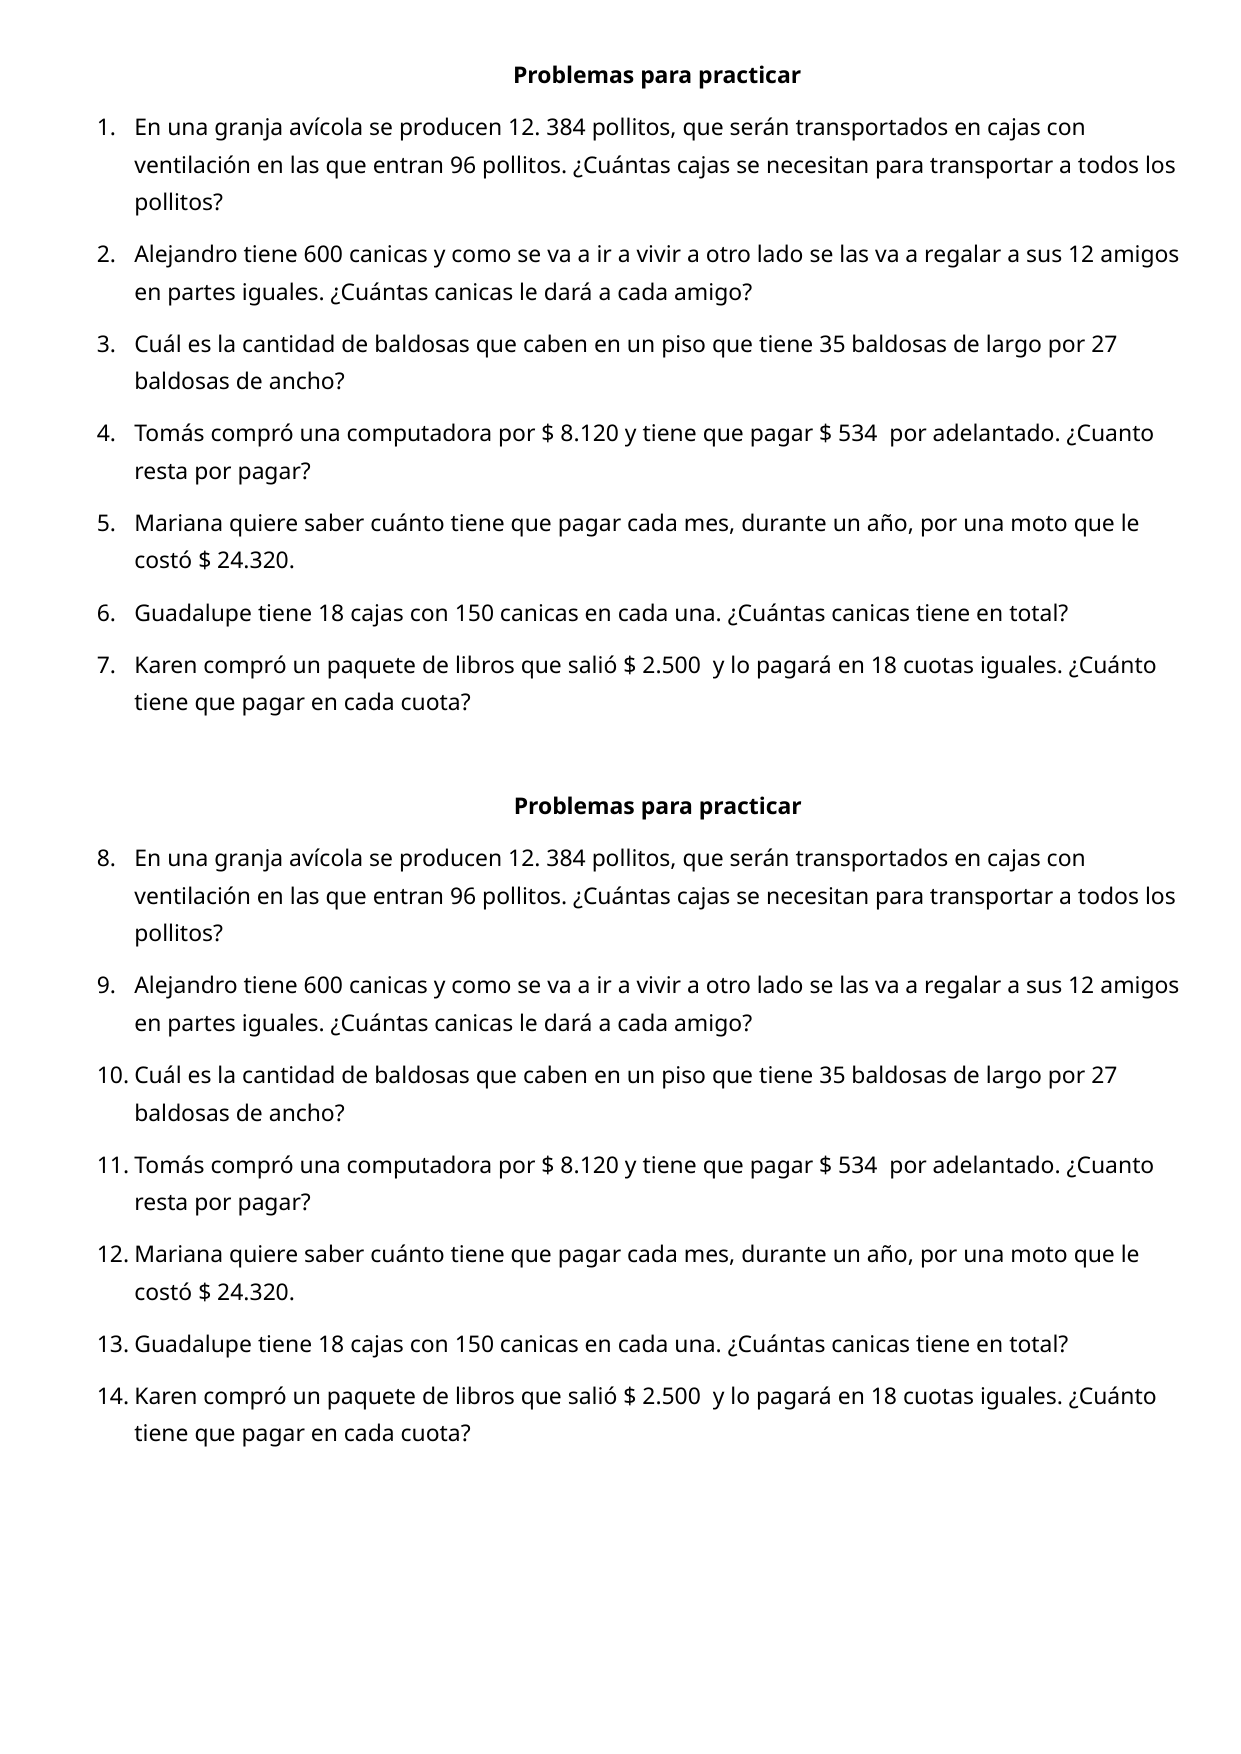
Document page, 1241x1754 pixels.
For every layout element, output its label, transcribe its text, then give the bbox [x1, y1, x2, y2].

list Karen compró un paquete de libros que salió $ 2.500 y lo pagará en 18 cuotas iguales. ¿Cuánto tiene que pagar en cada cuota? [97, 1380, 1181, 1449]
list Tomás compró una computadora por $ 8.120 y tiene que pagar $ 534 por adelantado. ¿Cuanto resta por pagar? [97, 417, 1181, 486]
list Alejandro tiene 600 canicas y como se va a ir a vivir a otro lado se las va a regalar a sus 12 amigos en partes iguales. ¿Cuántas canicas le dará a cada amigo? [97, 969, 1181, 1038]
list Mariana quiere saber cuánto tiene que pagar cada mes, durante un año, por una moto que le costó $ 24.320. [97, 507, 1181, 576]
list Problemas para practicar [103, 59, 1181, 90]
list Cuál es la cantidad de baldosas que caben en un piso que tiene 35 baldosas de largo por 27 baldosas de ancho? [97, 328, 1181, 397]
list En una granja avícola se producen 12. 384 pollitos, que serán transportados en cajas con ventilación en las que entran 96 pollitos. ¿Cuántas cajas se necesitan para transportar a todos los pollitos? [97, 842, 1181, 949]
list Tomás compró una computadora por $ 8.120 y tiene que pagar $ 534 por adelantado. ¿Cuanto resta por pagar? [97, 1149, 1181, 1217]
list Karen compró un paquete de libros que salió $ 2.500 y lo pagará en 18 cuotas iguales. ¿Cuánto tiene que pagar en cada cuota? [97, 649, 1181, 717]
list Problemas para practicar [97, 790, 1181, 822]
list Guadalupe tiene 18 cajas con 150 canicas en cada una. ¿Cuántas canicas tiene en total? [97, 597, 1181, 628]
list Cuál es la cantidad de baldosas que caben en un piso que tiene 35 baldosas de largo por 27 baldosas de ancho? [97, 1059, 1181, 1128]
list Guadalupe tiene 18 cajas con 150 canicas en cada una. ¿Cuántas canicas tiene en total? [97, 1328, 1181, 1359]
list Mariana quiere saber cuánto tiene que pagar cada mes, durante un año, por una moto que le costó $ 24.320. [97, 1238, 1181, 1307]
list Alejandro tiene 600 canicas y como se va a ir a vivir a otro lado se las va a regalar a sus 12 amigos en partes iguales. ¿Cuántas canicas le dará a cada amigo? [97, 238, 1181, 307]
list En una granja avícola se producen 12. 384 pollitos, que serán transportados en cajas con ventilación en las que entran 96 pollitos. ¿Cuántas cajas se necesitan para transportar a todos los pollitos? [97, 111, 1181, 217]
